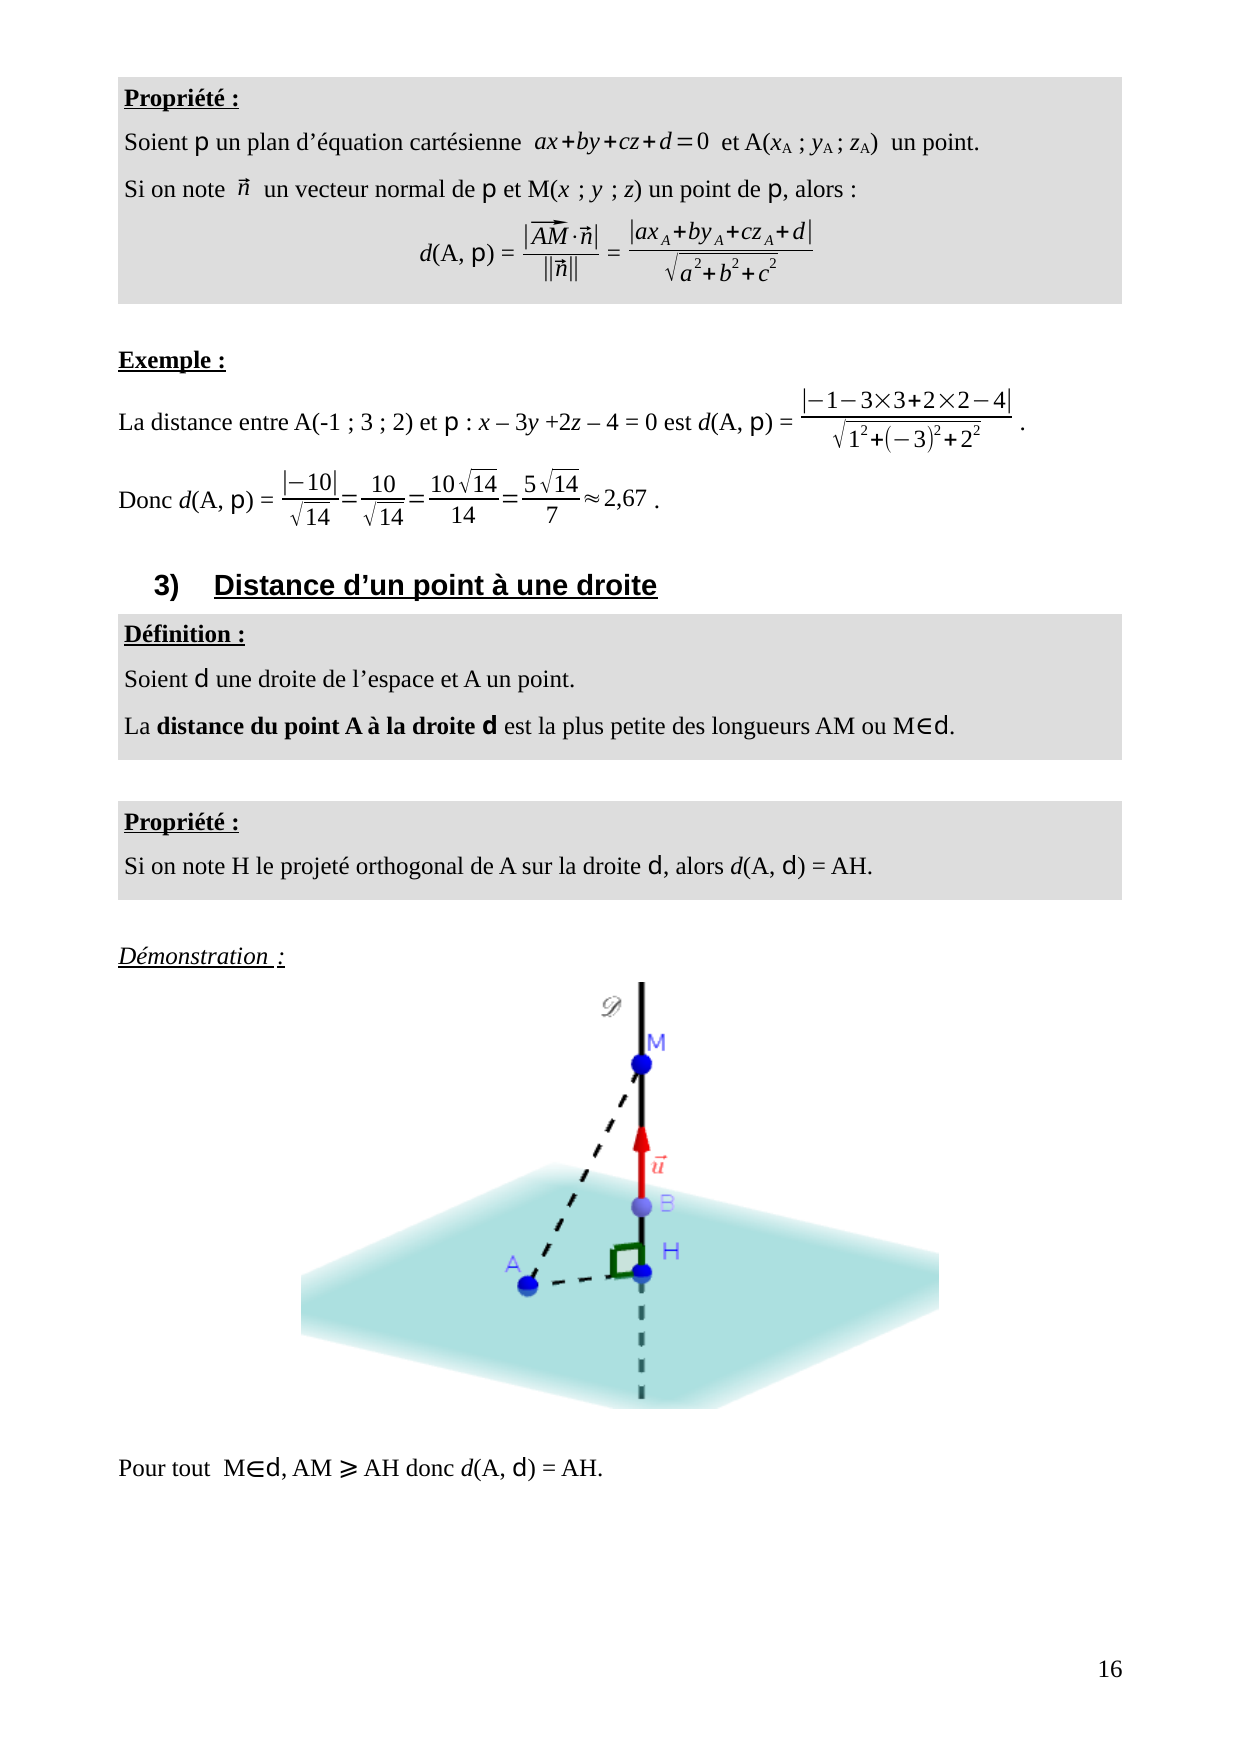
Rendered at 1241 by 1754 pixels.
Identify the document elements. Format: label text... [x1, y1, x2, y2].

table_header Propriété : Soient p un plan d’équation cartésienne et A(xA ; yA ; zA) un point. Si on note un vecteur normal de p et M(x ; y ; z) un point de p, alors : d(A, p) == [118, 77, 1122, 304]
table_header Définition : Soient d une droite de l’espace et A un point. La distance du point A à la droite d est la plus petite des longueurs AM ou M∈d. [118, 614, 1122, 760]
subtitle Distance d’un point à une droite [153, 568, 1122, 601]
text Démonstration : [118, 941, 1122, 970]
text Donc d(A, p) =. [118, 467, 1122, 530]
picture [301, 982, 939, 1409]
text La distance entre A(-1 ; 3 ; 2) et p : x – 3y +2z – 4 = 0 est d(A, p) =. [118, 387, 1122, 454]
text Exemple : [118, 345, 1122, 374]
table_header Propriété : Si on note H le projeté orthogonal de A sur la droite d, alors d(A, d) = AH. [118, 801, 1122, 900]
text Pour tout M∈d, AM ⩾ AH donc d(A, d) = AH. [118, 1449, 1122, 1484]
